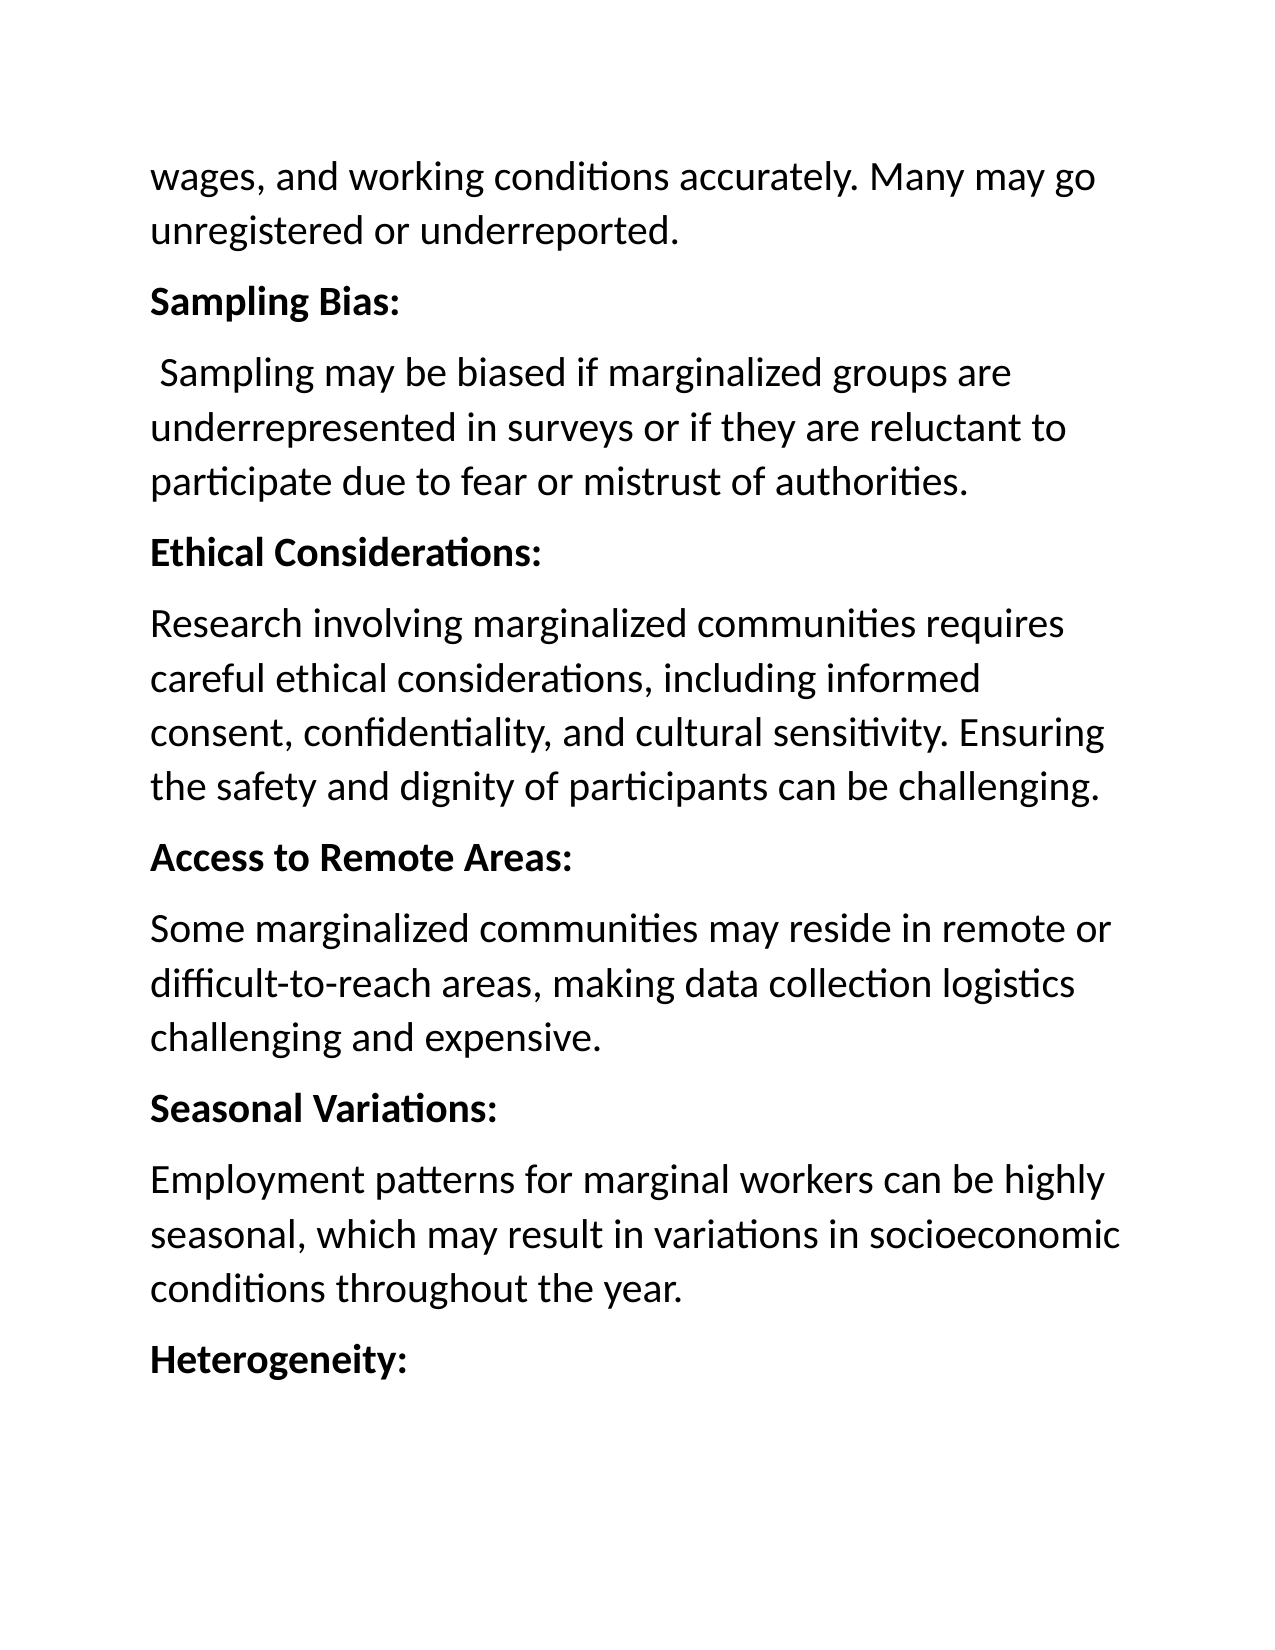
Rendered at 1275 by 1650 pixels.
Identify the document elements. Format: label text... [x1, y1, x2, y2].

text Sampling may be biased if marginalized groups are underrepresented in surveys or if they are reluctant to participate due to fear or mistrust of authorities. [150, 346, 1125, 506]
text Seasonal Variations: [150, 1082, 1125, 1133]
text Heterogeneity: [150, 1333, 1125, 1384]
text wages, and working conditions accurately. Many may go unregistered or underreported. [150, 150, 1125, 255]
text Employment patterns for marginal workers can be highly seasonal, which may result in variations in socioeconomic conditions throughout the year. [150, 1153, 1125, 1313]
text Research involving marginalized communities requires careful ethical considerations, including informed consent, confidentiality, and cultural sensitivity. Ensuring the safety and dignity of participants can be challenging. [150, 597, 1125, 811]
text Sampling Bias: [150, 275, 1125, 326]
text Access to Remote Areas: [150, 831, 1125, 882]
text Some marginalized communities may reside in remote or difficult-to-reach areas, making data collection logistics challenging and expensive. [150, 902, 1125, 1062]
text Ethical Considerations: [150, 526, 1125, 577]
